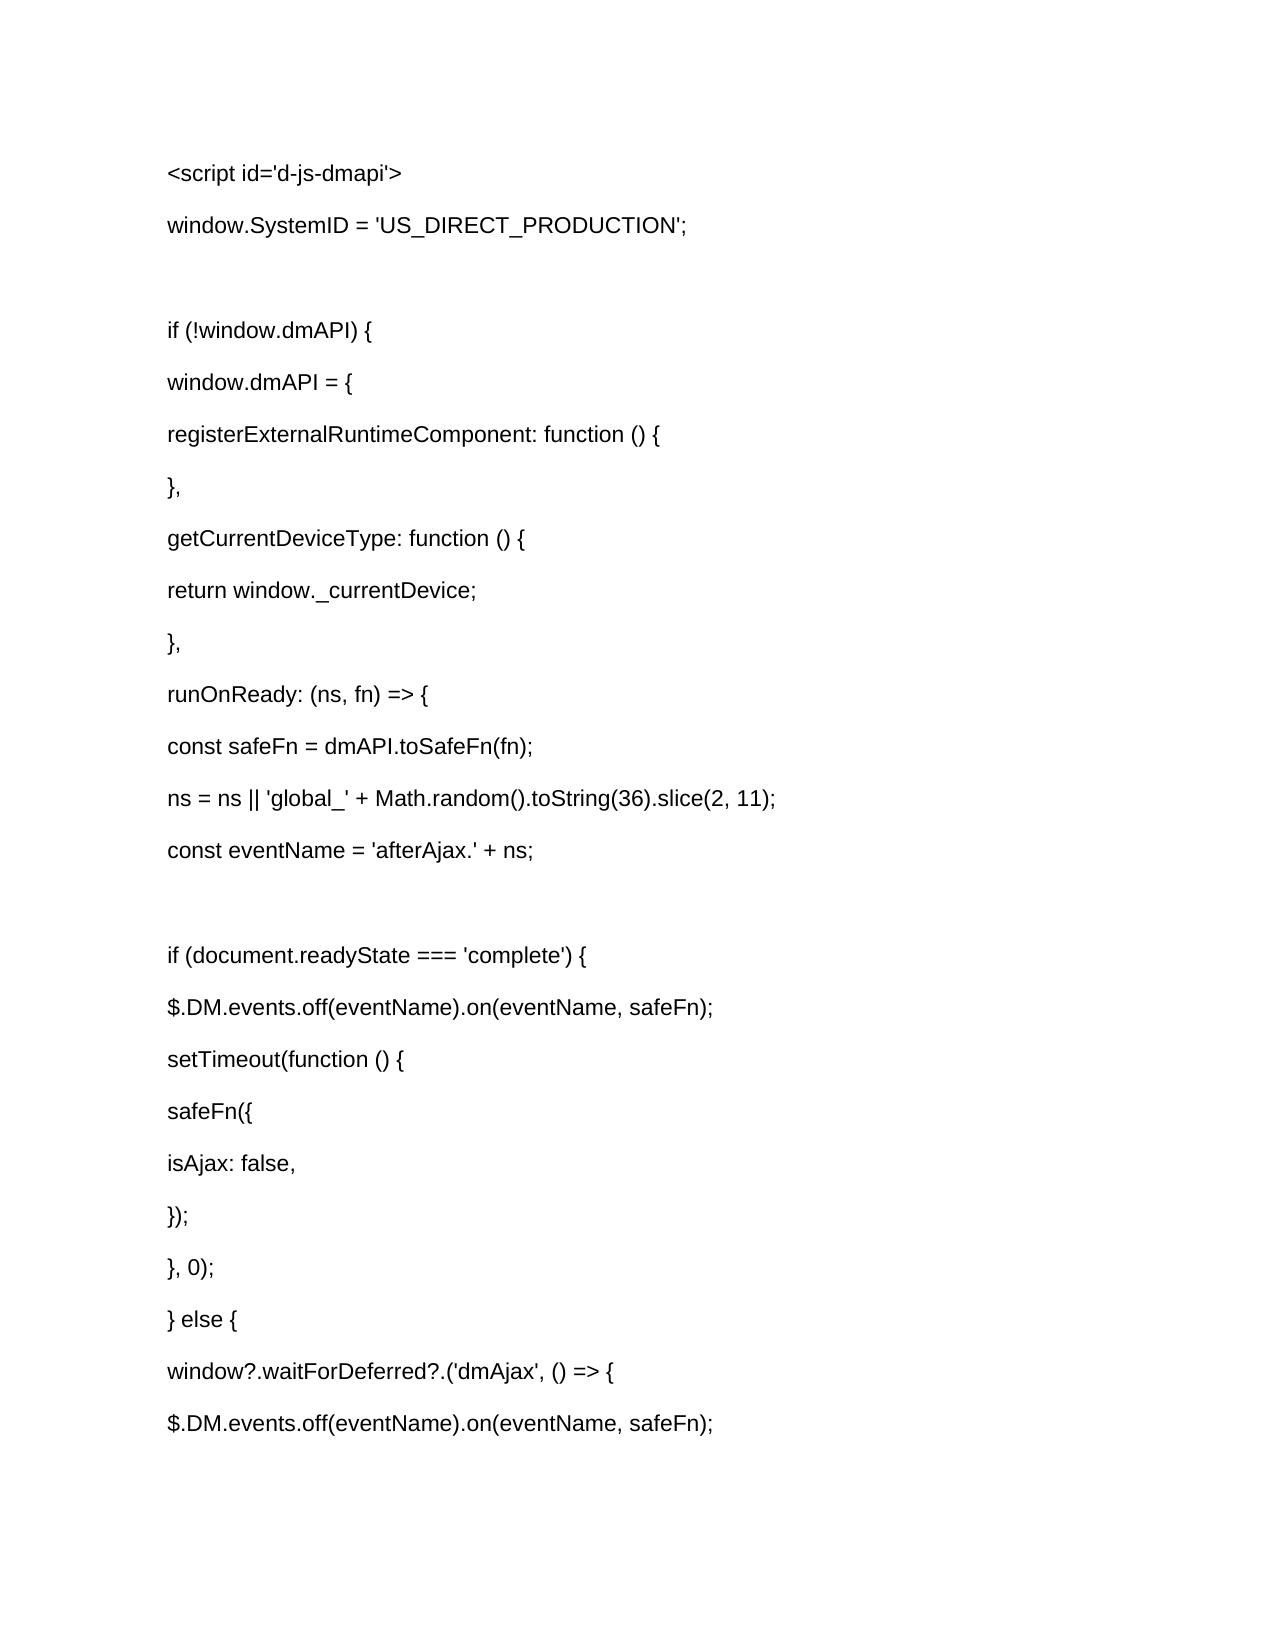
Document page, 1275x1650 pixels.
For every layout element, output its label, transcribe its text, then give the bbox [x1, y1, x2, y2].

table_cell const eventName = 'afterAjax.' + ns; [157, 827, 1125, 879]
table_cell [150, 202, 157, 254]
table_cell setTimeout(function () { [157, 1035, 1125, 1087]
table_cell const safeFn = dmAPI.toSafeFn(fn); [157, 723, 1125, 775]
table_cell [150, 827, 157, 879]
table_cell getCurrentDeviceType: function () { [157, 515, 1125, 567]
table_cell [157, 254, 1125, 306]
table_cell registerExternalRuntimeComponent: function () { [157, 410, 1125, 462]
table_cell [150, 983, 157, 1035]
table_cell [150, 931, 157, 983]
table_cell window.SystemID = 'US_DIRECT_PRODUCTION'; [157, 202, 1125, 254]
table_cell [150, 879, 157, 931]
table_cell [150, 463, 157, 514]
table_cell [150, 619, 157, 671]
table_cell [150, 1400, 157, 1452]
table_cell } else { [157, 1296, 1125, 1348]
table_cell [150, 671, 157, 723]
table_cell [150, 1244, 157, 1296]
table_cell window?.waitForDeferred?.('dmAjax', () => { [157, 1348, 1125, 1400]
table_cell [150, 306, 157, 358]
table_cell [157, 879, 1125, 931]
table_cell }); [157, 1192, 1125, 1244]
table_cell window.dmAPI = { [157, 358, 1125, 410]
table_cell [150, 723, 157, 775]
table_cell runOnReady: (ns, fn) => { [157, 671, 1125, 723]
table_cell <script id='d-js-dmapi'> [157, 150, 1125, 202]
table_cell }, [157, 463, 1125, 514]
table_cell [150, 775, 157, 827]
table_cell [150, 150, 157, 202]
table_cell [150, 1035, 157, 1087]
table_cell isAjax: false, [157, 1140, 1125, 1192]
table_cell [150, 1088, 157, 1139]
table_cell [150, 1348, 157, 1400]
table_cell [150, 358, 157, 410]
table_cell }, [157, 619, 1125, 671]
table_cell $.DM.events.off(eventName).on(eventName, safeFn); [157, 1400, 1125, 1452]
table_cell ns = ns || 'global_' + Math.random().toString(36).slice(2, 11); [157, 775, 1125, 827]
table_cell }, 0); [157, 1244, 1125, 1296]
table_cell if (!window.dmAPI) { [157, 306, 1125, 358]
table_cell [150, 410, 157, 462]
table_cell [150, 515, 157, 567]
table_cell [150, 567, 157, 619]
table_cell $.DM.events.off(eventName).on(eventName, safeFn); [157, 983, 1125, 1035]
table_cell return window._currentDevice; [157, 567, 1125, 619]
table_cell if (document.readyState === 'complete') { [157, 931, 1125, 983]
table_cell [150, 1140, 157, 1192]
table_cell [150, 1296, 157, 1348]
table_cell safeFn({ [157, 1088, 1125, 1139]
table_cell [150, 1192, 157, 1244]
table_cell [150, 254, 157, 306]
